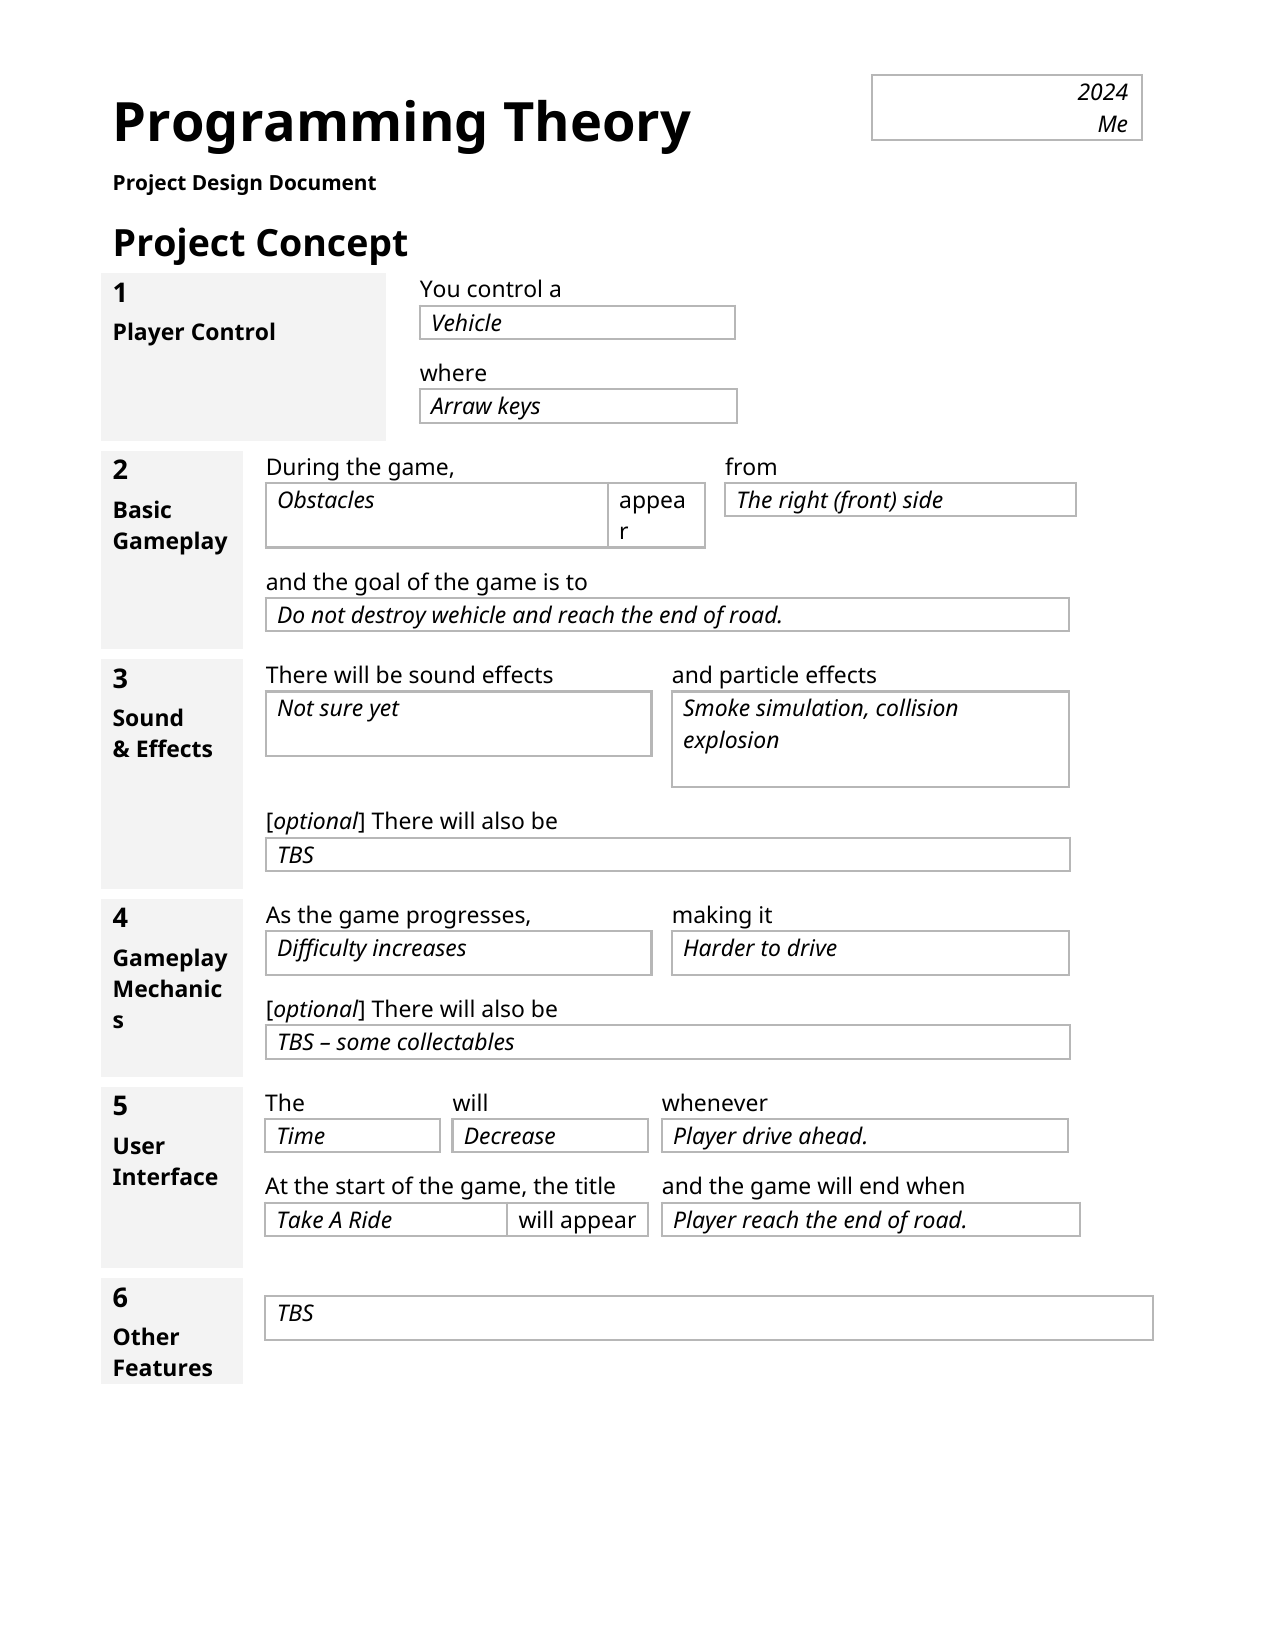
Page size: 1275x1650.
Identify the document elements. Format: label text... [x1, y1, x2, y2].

table_header TBS [266, 1297, 1152, 1339]
table_header TBS [267, 839, 1069, 870]
table_header appear [609, 484, 704, 546]
table_cell [386, 273, 408, 357]
table_header Time [266, 1120, 439, 1151]
table_header Do not destroy wehicle and reach the end of road. [267, 599, 1068, 630]
table_header Smoke simulation, collision explosion [673, 693, 1068, 786]
table_header As the game progresses, [254, 899, 660, 993]
table_header Decrease [454, 1120, 647, 1151]
table_header Obstacles [267, 484, 607, 546]
table_header Player drive ahead. [663, 1120, 1067, 1151]
table_header and particle effects [660, 659, 1076, 805]
table_header [809, 57, 1148, 196]
table_header 6 Other Features [101, 1278, 243, 1384]
table_cell [243, 1170, 254, 1268]
table_header TBS – some collectables [267, 1026, 1069, 1058]
table_header Not sure yet [267, 693, 650, 755]
table_header 2024 Me [873, 76, 1141, 139]
table_header Project Concept [101, 216, 590, 273]
table_header whenever [650, 1087, 1121, 1170]
table_header will [441, 1087, 650, 1170]
table_header Harder to drive [673, 932, 1068, 974]
table_header [254, 1278, 1165, 1384]
table_header There will be sound effects [254, 659, 660, 805]
table_cell 1 Player Control [101, 273, 386, 441]
table_header [243, 1278, 254, 1384]
table_cell [optional] There will also be [254, 805, 1076, 889]
table_header 5 User Interface [101, 1087, 243, 1268]
table_header During the game, [254, 451, 714, 566]
table_header Vehicle [421, 307, 734, 338]
table_header [243, 899, 254, 993]
table_header Take A Ride [266, 1204, 506, 1235]
table_header Difficulty increases [267, 932, 650, 974]
table_header The [254, 1087, 441, 1170]
table_header 3 Sound & Effects [101, 659, 243, 889]
table_cell At the start of the game, the title [254, 1170, 650, 1268]
table_header will appear [508, 1204, 647, 1235]
table_header Programming Theory Project Design Document [101, 57, 809, 196]
table_header 4 Gameplay Mechanics [101, 899, 243, 1077]
table_header [243, 1087, 254, 1170]
table_cell [243, 566, 254, 649]
table_header [243, 659, 254, 805]
table_header [243, 451, 254, 566]
table_header from [714, 451, 1076, 566]
table_cell [243, 805, 254, 889]
table_header making it [660, 899, 1076, 993]
table_cell You control a [408, 273, 1076, 357]
table_header 2 Basic Gameplay [101, 451, 243, 649]
table_cell [386, 357, 408, 441]
table_header Arraw keys [421, 390, 736, 422]
table_cell and the goal of the game is to [254, 566, 1076, 649]
table_cell where [408, 357, 1076, 441]
table_cell and the game will end when [650, 1170, 1121, 1268]
table_cell [optional] There will also be [254, 993, 1076, 1077]
table_header Player reach the end of road. [663, 1204, 1079, 1235]
table_header The right (front) side [726, 484, 1075, 515]
table_cell [243, 993, 254, 1077]
